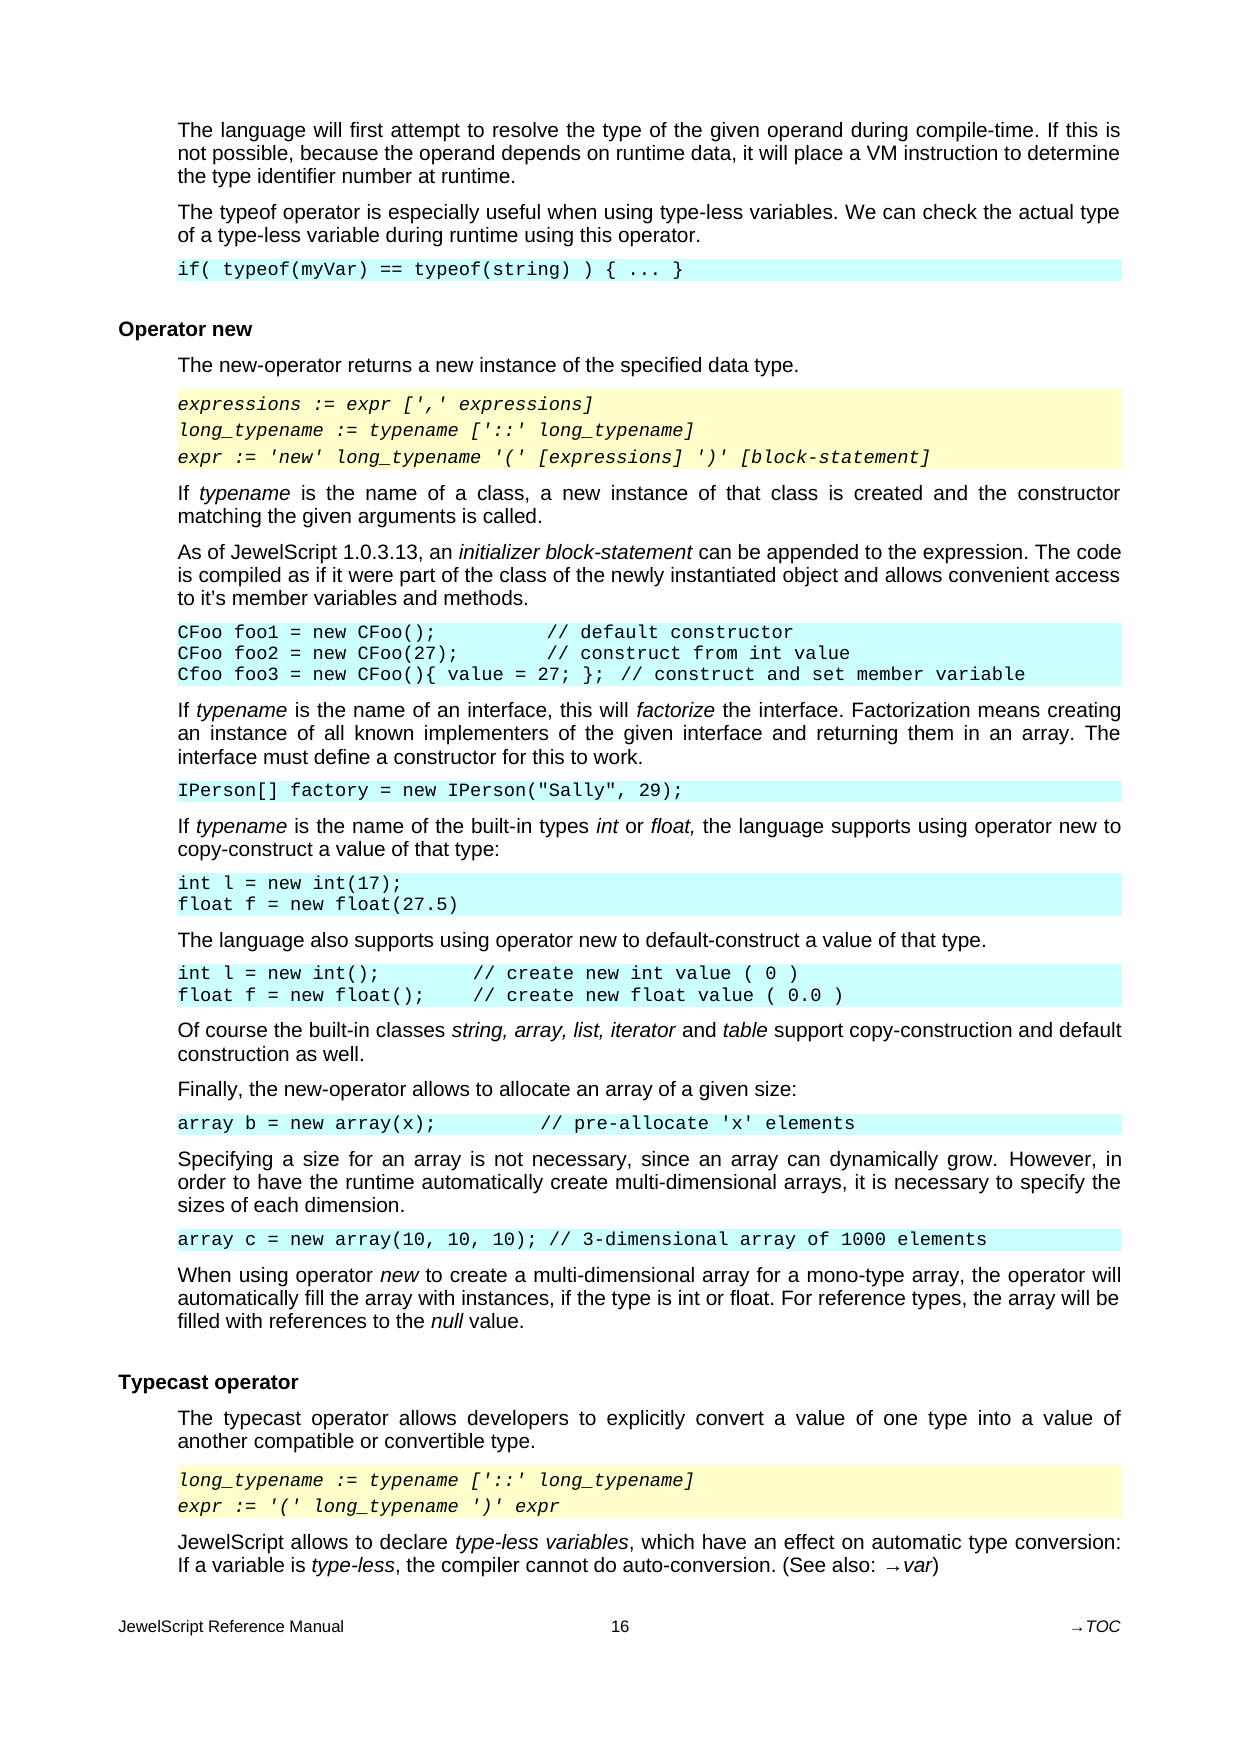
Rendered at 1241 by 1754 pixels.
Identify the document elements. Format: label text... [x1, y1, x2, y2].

text As of JewelScript 1.0.3.13, an initializer block-statement can be appended to the expression. The code is compiled as if it were part of the class of the newly instantiated object and allows convenient access to it’s member variables and methods. [177, 540, 1122, 610]
text The typeof operator is especially useful when using type-less variables. We can check the actual type of a type-less variable during runtime using this operator. [177, 200, 1122, 247]
text Finally, the new-operator allows to allocate an array of a given size: [177, 1078, 1122, 1101]
text CFoo foo1 = new CFoo(); // default constructor CFoo foo2 = new CFoo(27); // construct from int value Cfoo foo3 = new CFoo(){ value = 27; }; // construct and set member variable [177, 623, 1122, 686]
text int l = new int(); // create new int value ( 0 ) float f = new float(); // create new float value ( 0.0 ) [177, 964, 1122, 1007]
text if( typeof(myVar) == typeof(string) ) { ... } [177, 259, 1122, 281]
text If typename is the name of an interface, this will factorize the interface. Factorization means creating an instance of all known implementers of the given interface and returning them in an array. The interface must define a constructor for this to work. [177, 699, 1122, 768]
text array c = new array(10, 10, 10); // 3-dimensional array of 1000 elements [177, 1229, 1122, 1251]
text When using operator new to create a multi-dimensional array for a mono-type array, the operator will automatically fill the array with instances, if the type is int or float. For reference types, the array will be filled with references to the null value. [177, 1263, 1122, 1333]
text The new-operator returns a new instance of the specified data type. [177, 354, 1122, 377]
text If typename is the name of the built-in types int or float, the language supports using operator new to copy-construct a value of that type: [177, 814, 1122, 861]
text long_typename := typename ['::' long_typename] expr := '(' long_typename ')' expr [177, 1465, 1122, 1518]
text The typecast operator allows developers to explicitly convert a value of one type into a value of another compatible or convertible type. [177, 1406, 1122, 1453]
text The language will first attempt to resolve the type of the given operand during compile-time. If this is not possible, because the operand depends on runtime data, it will place a VM instruction to determine the type identifier number at runtime. [177, 118, 1122, 188]
subtitle Typecast operator [118, 1370, 1122, 1394]
text expressions := expr [',' expressions] long_typename := typename ['::' long_typename] expr := 'new' long_typename '(' [expressions] ')' [block-statement] [177, 389, 1122, 469]
text IPerson[] factory = new IPerson("Sally", 29); [177, 781, 1122, 802]
text The language also supports using operator new to default-construct a value of that type. [177, 928, 1122, 952]
text int l = new int(17); float f = new float(27.5) [177, 873, 1122, 916]
text Of course the built-in classes string, array, list, iterator and table support copy-construction and default construction as well. [177, 1019, 1122, 1066]
text array b = new array(x); // pre-allocate 'x' elements [177, 1114, 1122, 1135]
subtitle Operator new [118, 318, 1122, 341]
text Specifying a size for an array is not necessary, since an array can dynamically grow. However, in order to have the runtime automatically create multi-dimensional arrays, it is necessary to specify the sizes of each dimension. [177, 1147, 1122, 1217]
text JewelScript allows to declare type-less variables, which have an effect on automatic type conversion: If a variable is type-less, the compiler cannot do auto-conversion. (See also: →var) [177, 1531, 1122, 1577]
text If typename is the name of a class, a new instance of that class is created and the constructor matching the given arguments is called. [177, 481, 1122, 528]
